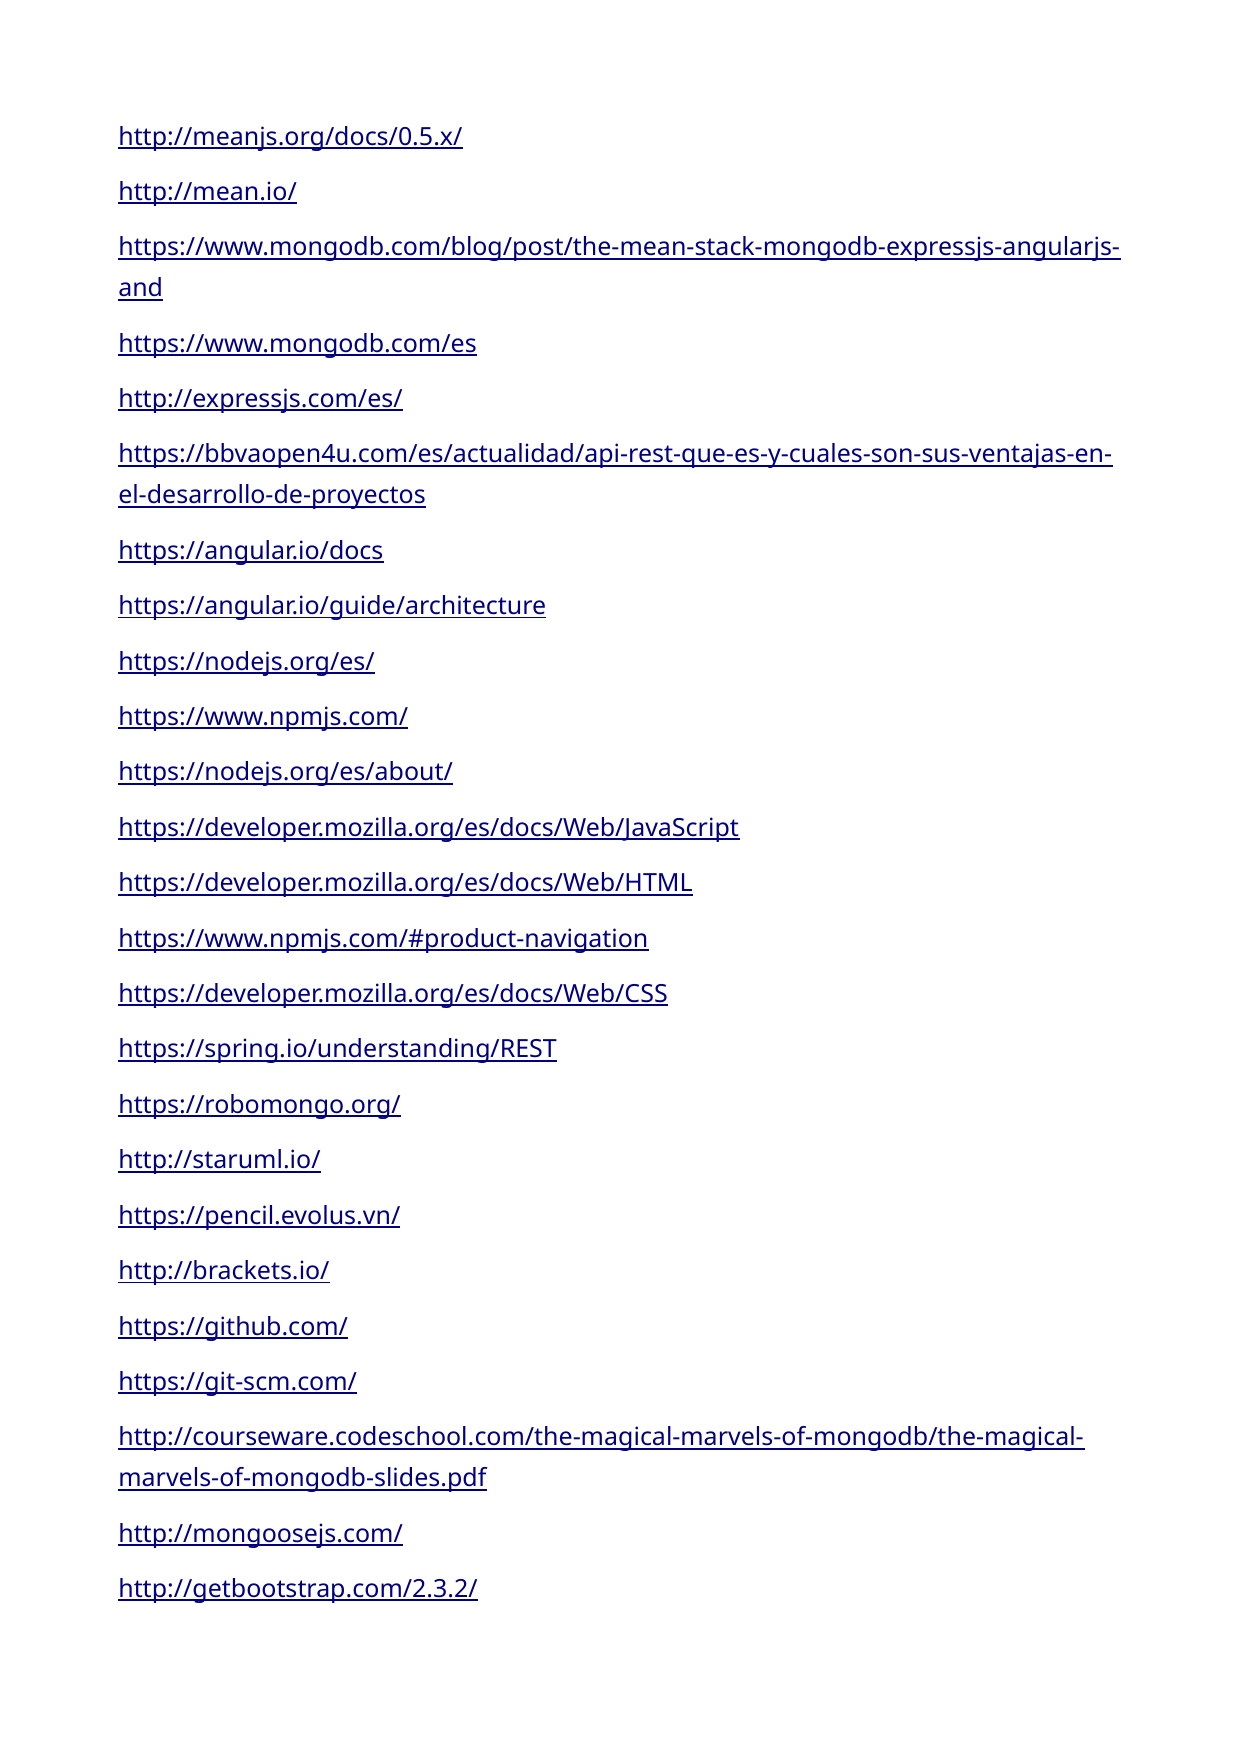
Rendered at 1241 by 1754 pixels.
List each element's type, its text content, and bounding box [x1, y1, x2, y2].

text https://angular.io/docs [118, 532, 1122, 566]
text https://www.npmjs.com/ [118, 698, 1122, 733]
text https://robomongo.org/ [118, 1086, 1122, 1121]
text https://git-scm.com/ [118, 1363, 1122, 1398]
text https://developer.mozilla.org/es/docs/Web/JavaScript [118, 809, 1122, 843]
text https://github.com/ [118, 1308, 1122, 1342]
text https://www.mongodb.com/es [118, 325, 1122, 359]
text https://www.npmjs.com/#product-navigation [118, 920, 1122, 954]
text https://angular.io/guide/architecture [118, 588, 1122, 622]
text https://www.mongodb.com/blog/post/the-mean-stack-mongodb-expressjs-angularjs-and [118, 229, 1122, 304]
text http://meanjs.org/docs/0.5.x/ [118, 118, 1122, 152]
text https://nodejs.org/es/ [118, 643, 1122, 677]
text https://bbvaopen4u.com/es/actualidad/api-rest-que-es-y-cuales-son-sus-ventajas-en-el-desarrollo-de-proyectos [118, 436, 1122, 511]
text https://developer.mozilla.org/es/docs/Web/HTML [118, 865, 1122, 899]
text http://courseware.codeschool.com/the-magical-marvels-of-mongodb/the-magical-marvels-of-mongodb-slides.pdf [118, 1419, 1122, 1494]
text https://pencil.evolus.vn/ [118, 1197, 1122, 1231]
text http://mean.io/ [118, 173, 1122, 208]
text https://spring.io/understanding/REST [118, 1031, 1122, 1065]
text http://expressjs.com/es/ [118, 381, 1122, 415]
text http://getbootstrap.com/2.3.2/ [118, 1571, 1122, 1605]
text http://staruml.io/ [118, 1142, 1122, 1176]
text https://nodejs.org/es/about/ [118, 754, 1122, 788]
text http://brackets.io/ [118, 1253, 1122, 1287]
text http://mongoosejs.com/ [118, 1515, 1122, 1549]
text https://developer.mozilla.org/es/docs/Web/CSS [118, 976, 1122, 1010]
